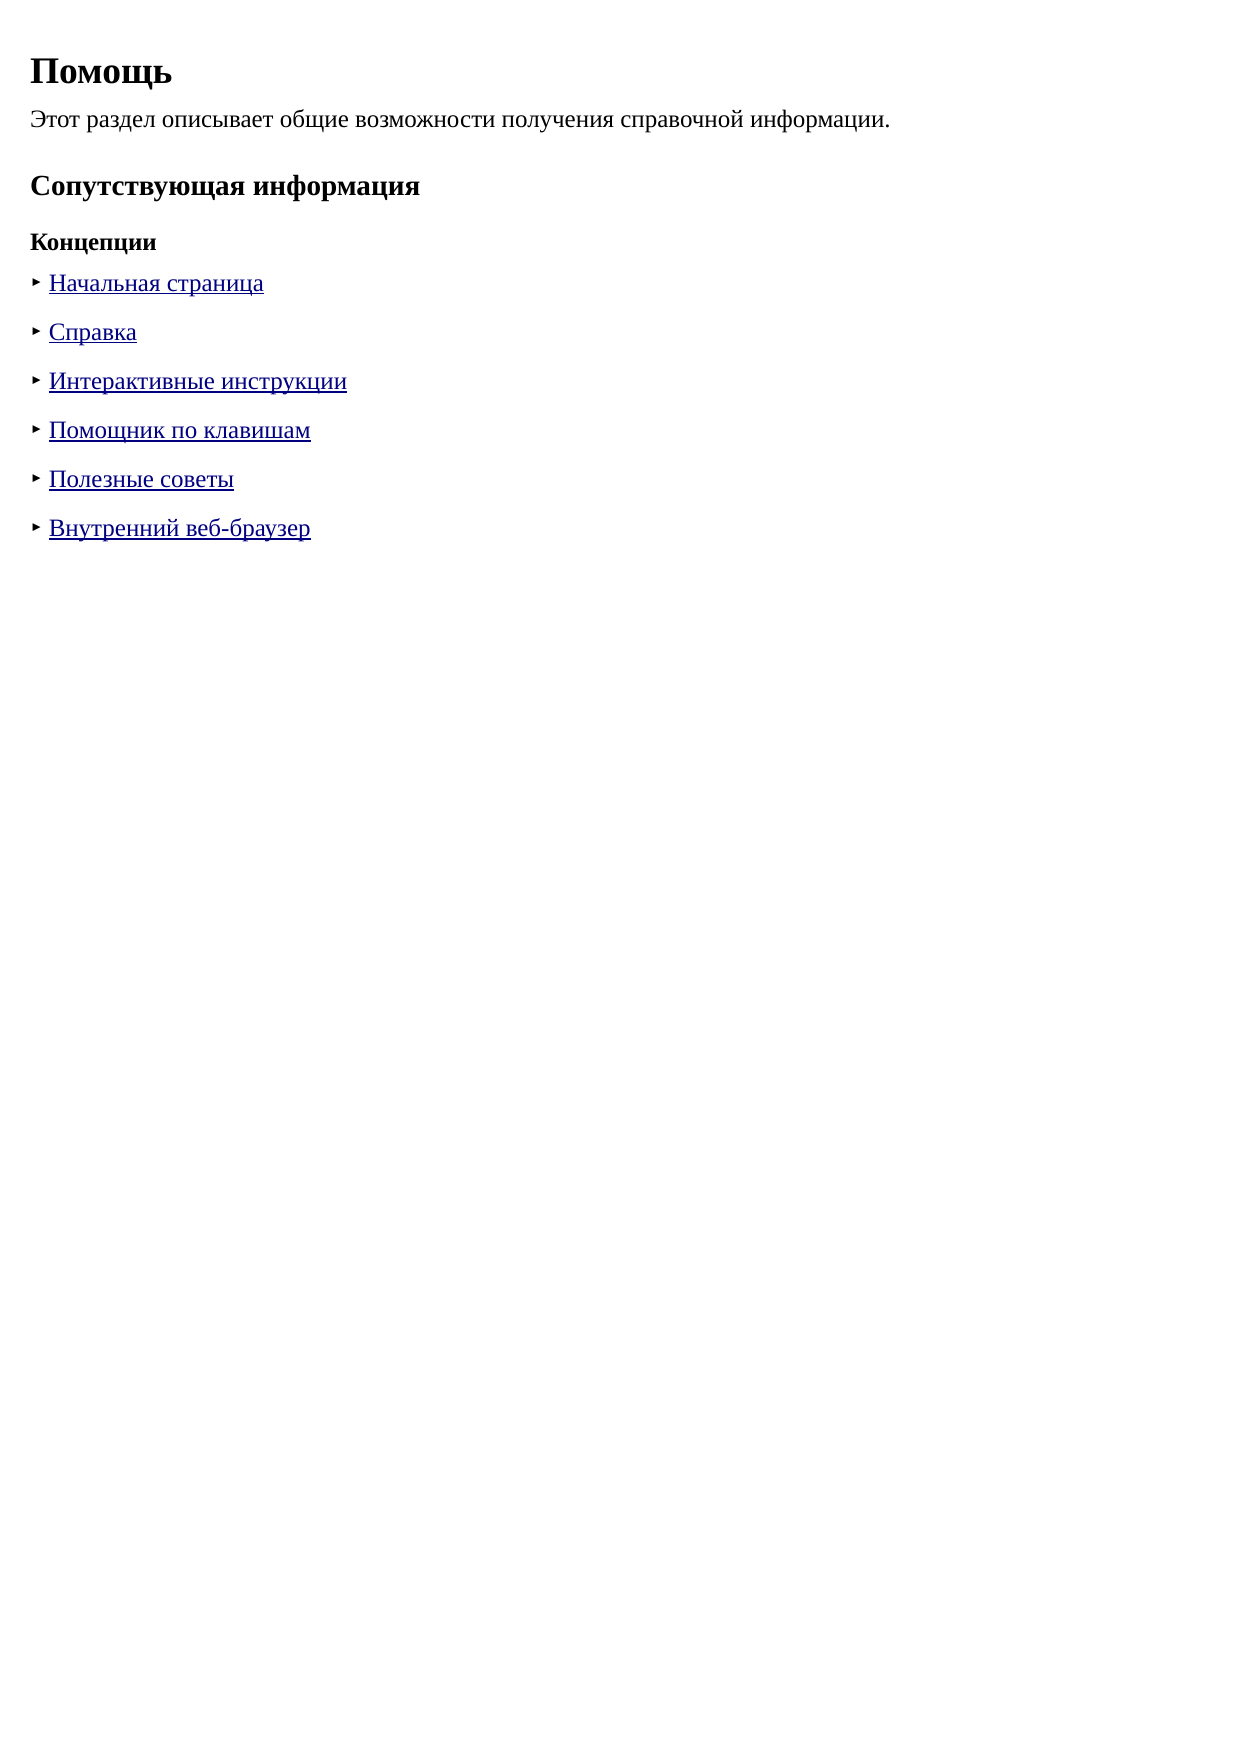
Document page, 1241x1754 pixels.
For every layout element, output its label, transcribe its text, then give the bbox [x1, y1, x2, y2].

text ‣ Интерактивные инструкции [30, 366, 1211, 395]
subtitle Концепции [30, 227, 1211, 256]
text ‣ Справка [30, 317, 1211, 346]
subtitle Помощь [30, 49, 1211, 92]
text ‣ Полезные советы [30, 464, 1211, 493]
text ‣ Помощник по клавишам [30, 415, 1211, 444]
text ‣ Внутренний веб-браузер [30, 513, 1211, 542]
text ‣ Начальная страница [30, 268, 1211, 297]
subtitle Сопутствующая информация [30, 168, 1211, 202]
text Этот раздел описывает общие возможности получения справочной информации. [30, 104, 1211, 133]
